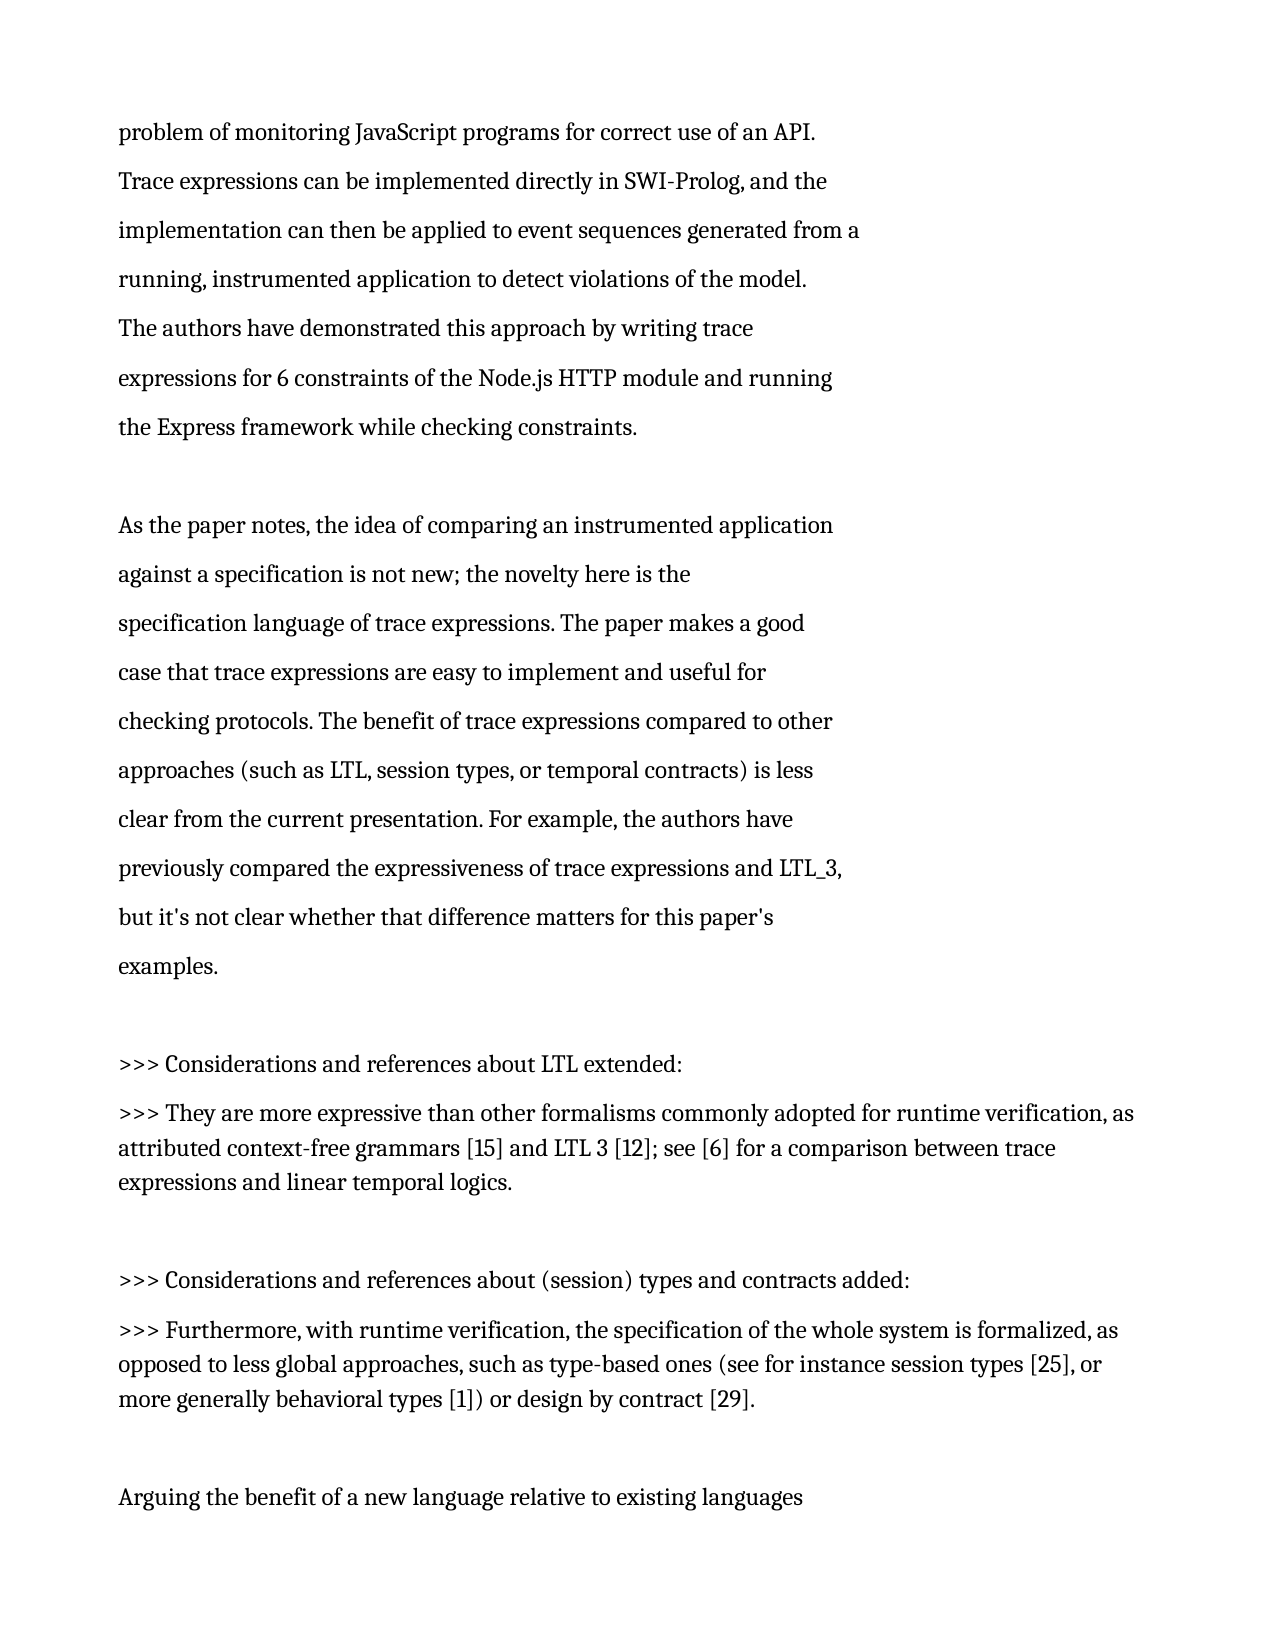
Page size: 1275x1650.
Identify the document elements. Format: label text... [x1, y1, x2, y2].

text >>> Considerations and references about LTL extended: [118, 1050, 1157, 1079]
text Arguing the benefit of a new language relative to existing languages [118, 1483, 1157, 1511]
text specification language of trace expressions. The paper makes a good [118, 609, 1157, 637]
text the Express framework while checking constraints. [118, 412, 1157, 441]
text >>> They are more expressive than other formalisms commonly adopted for runtime verification, as attributed context-free grammars [15] and LTL 3 [12]; see [6] for a comparison between trace expressions and linear temporal logics. [118, 1099, 1157, 1197]
text problem of monitoring JavaScript programs for correct use of an API. [118, 118, 1157, 147]
text >>> Considerations and references about (session) types and contracts added: [118, 1266, 1157, 1295]
text previously compared the expressiveness of trace expressions and LTL_3, [118, 854, 1157, 883]
text case that trace expressions are easy to implement and useful for [118, 658, 1157, 687]
text against a specification is not new; the novelty here is the [118, 560, 1157, 588]
text checking protocols. The benefit of trace expressions compared to other [118, 707, 1157, 736]
text approaches (such as LTL, session types, or temporal contracts) is less [118, 756, 1157, 785]
text but it's not clear whether that difference matters for this paper's [118, 903, 1157, 932]
text The authors have demonstrated this approach by writing trace [118, 314, 1157, 343]
text expressions for 6 constraints of the Node.js HTTP module and running [118, 363, 1157, 392]
text >>> Furthermore, with runtime verification, the specification of the whole system is formalized, as opposed to less global approaches, such as type-based ones (see for instance session types [25], or more generally behavioral types [1]) or design by contract [29]. [118, 1316, 1157, 1413]
text implementation can then be applied to event sequences generated from a [118, 216, 1157, 245]
text examples. [118, 952, 1157, 981]
text clear from the current presentation. For example, the authors have [118, 805, 1157, 834]
text As the paper notes, the idea of comparing an instrumented application [118, 511, 1157, 539]
text Trace expressions can be implemented directly in SWI-Prolog, and the [118, 167, 1157, 196]
text running, instrumented application to detect violations of the model. [118, 265, 1157, 294]
